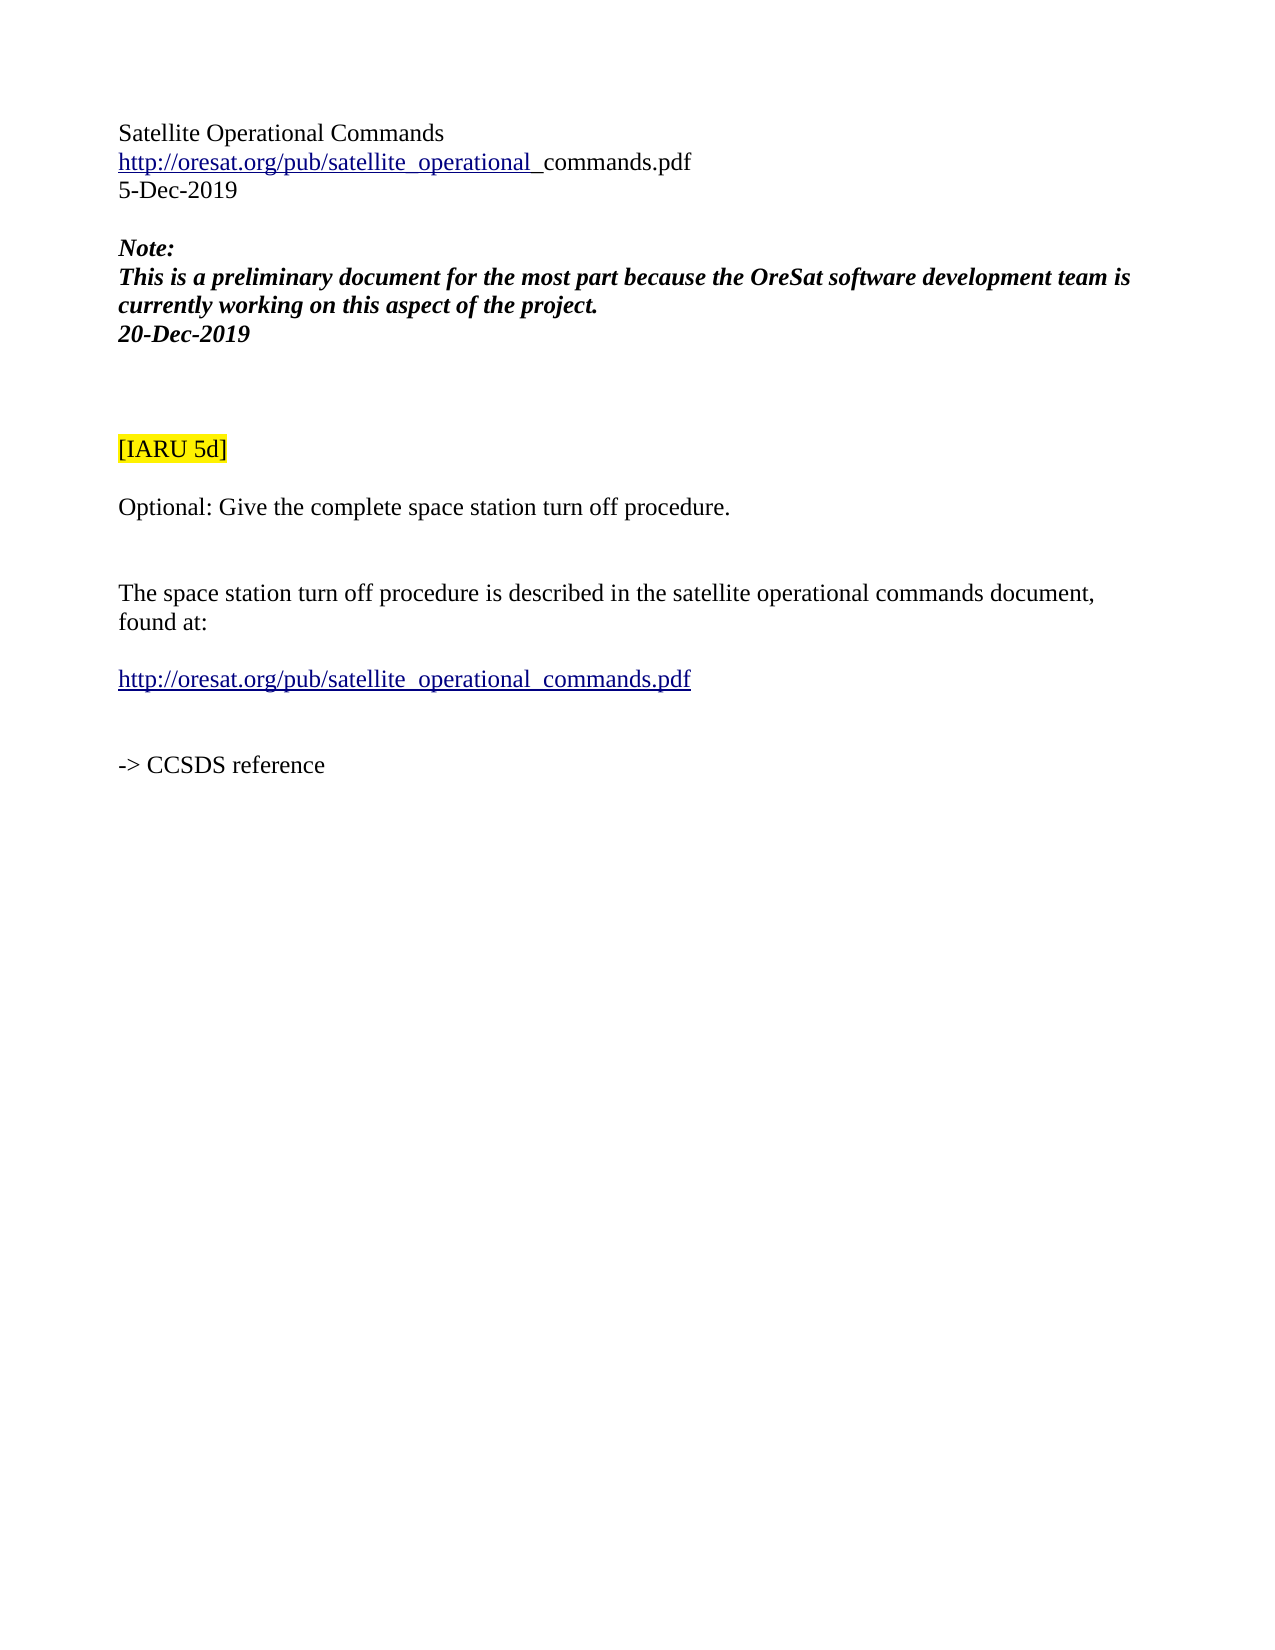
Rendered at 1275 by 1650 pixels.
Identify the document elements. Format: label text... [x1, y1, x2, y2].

text Satellite Operational Commands [118, 118, 1157, 147]
text http://oresat.org/pub/satellite_operational_commands.pdf [118, 664, 1157, 693]
text http://oresat.org/pub/satellite_operational_commands.pdf [118, 147, 1157, 176]
text 5-Dec-2019 [118, 176, 1157, 204]
text Optional: Give the complete space station turn off procedure. [118, 492, 1157, 521]
text 20-Dec-2019 [118, 319, 1157, 348]
text The space station turn off procedure is described in the satellite operational commands document, found at: [118, 578, 1157, 636]
text [IARU 5d] [118, 434, 1157, 463]
text Note: [118, 233, 1157, 262]
text This is a preliminary document for the most part because the OreSat software development team is currently working on this aspect of the project. [118, 262, 1157, 319]
text -> CCSDS reference [118, 751, 1157, 779]
